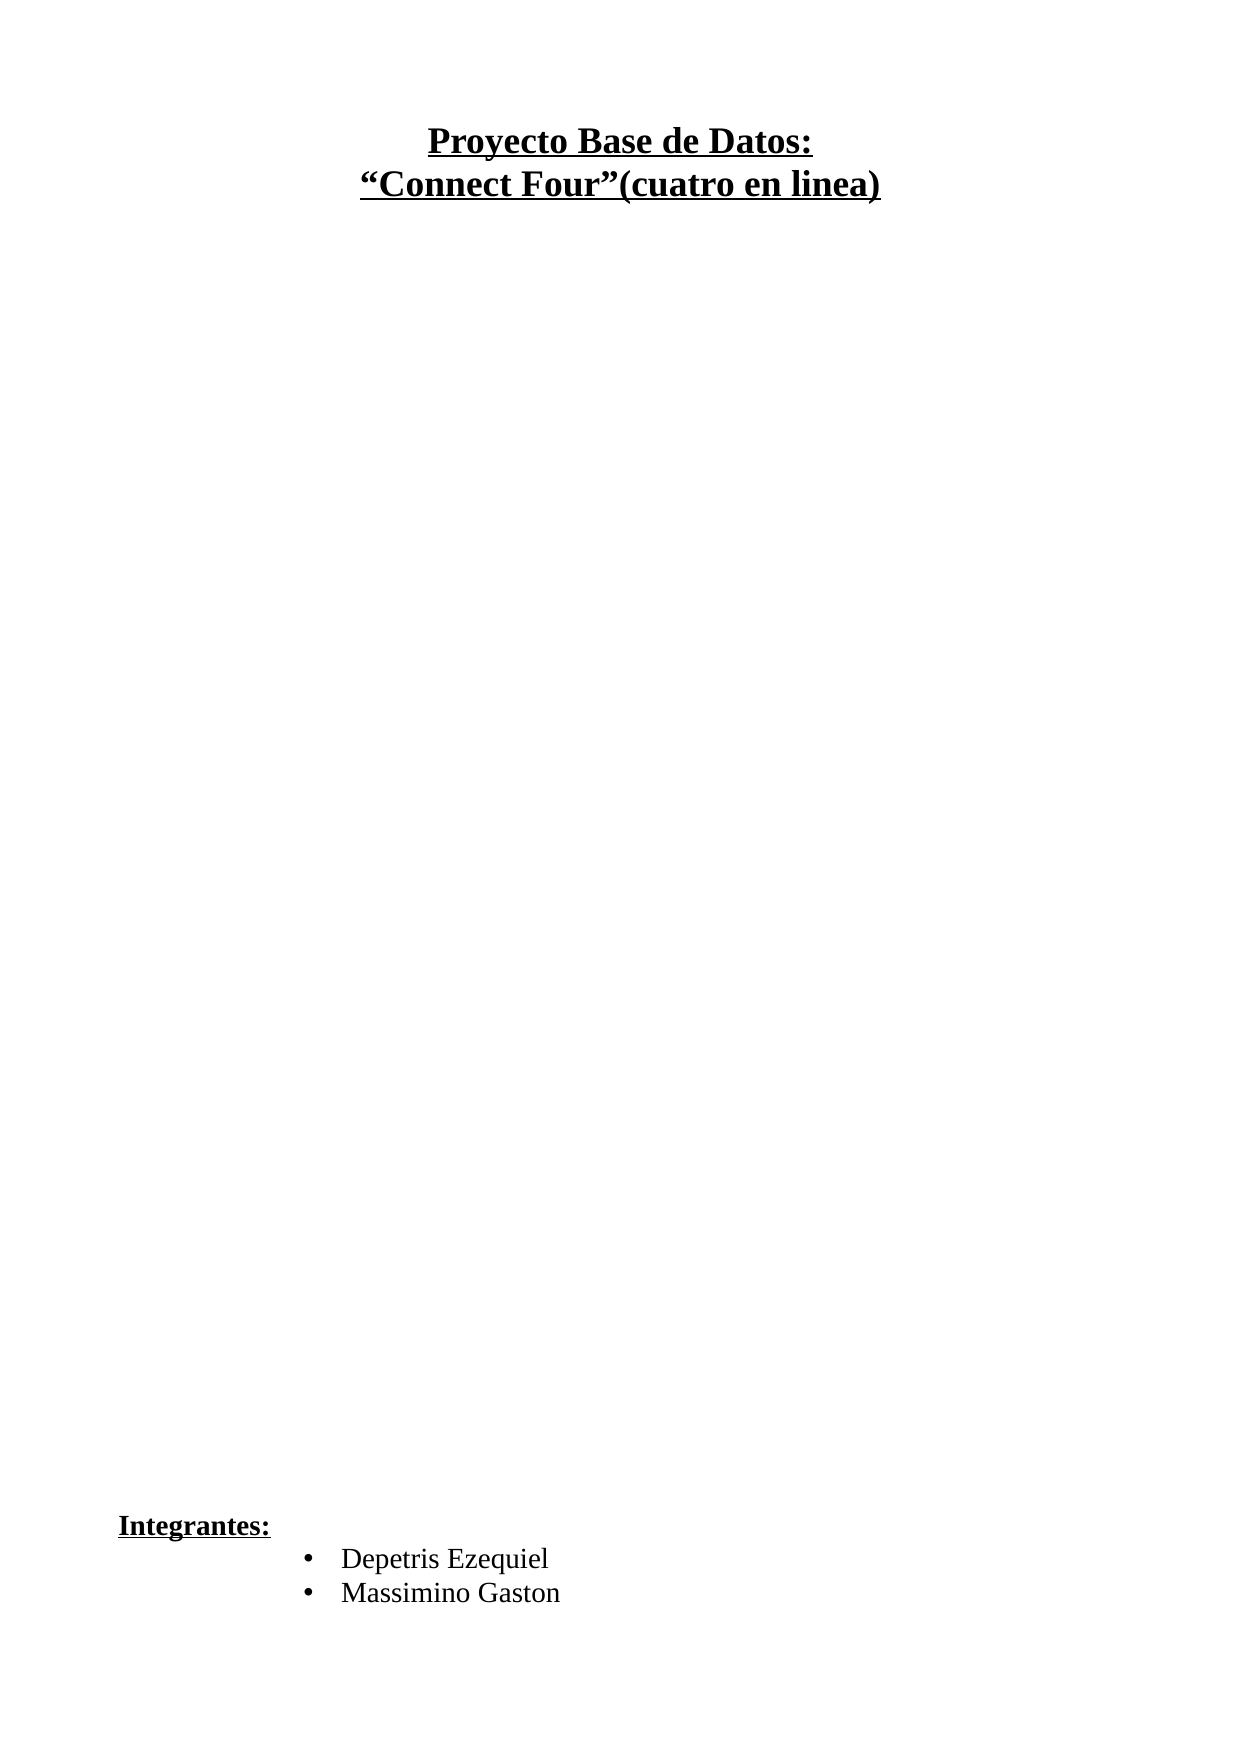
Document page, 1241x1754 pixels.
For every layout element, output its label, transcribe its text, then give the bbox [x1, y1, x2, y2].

list Massimino Gaston [303, 1575, 1122, 1608]
list Depetris Ezequiel [303, 1541, 1122, 1575]
text “Connect Four”(cuatro en linea) [118, 161, 1122, 204]
text Proyecto Base de Datos: [118, 118, 1122, 161]
text Integrantes: [118, 1508, 1122, 1541]
